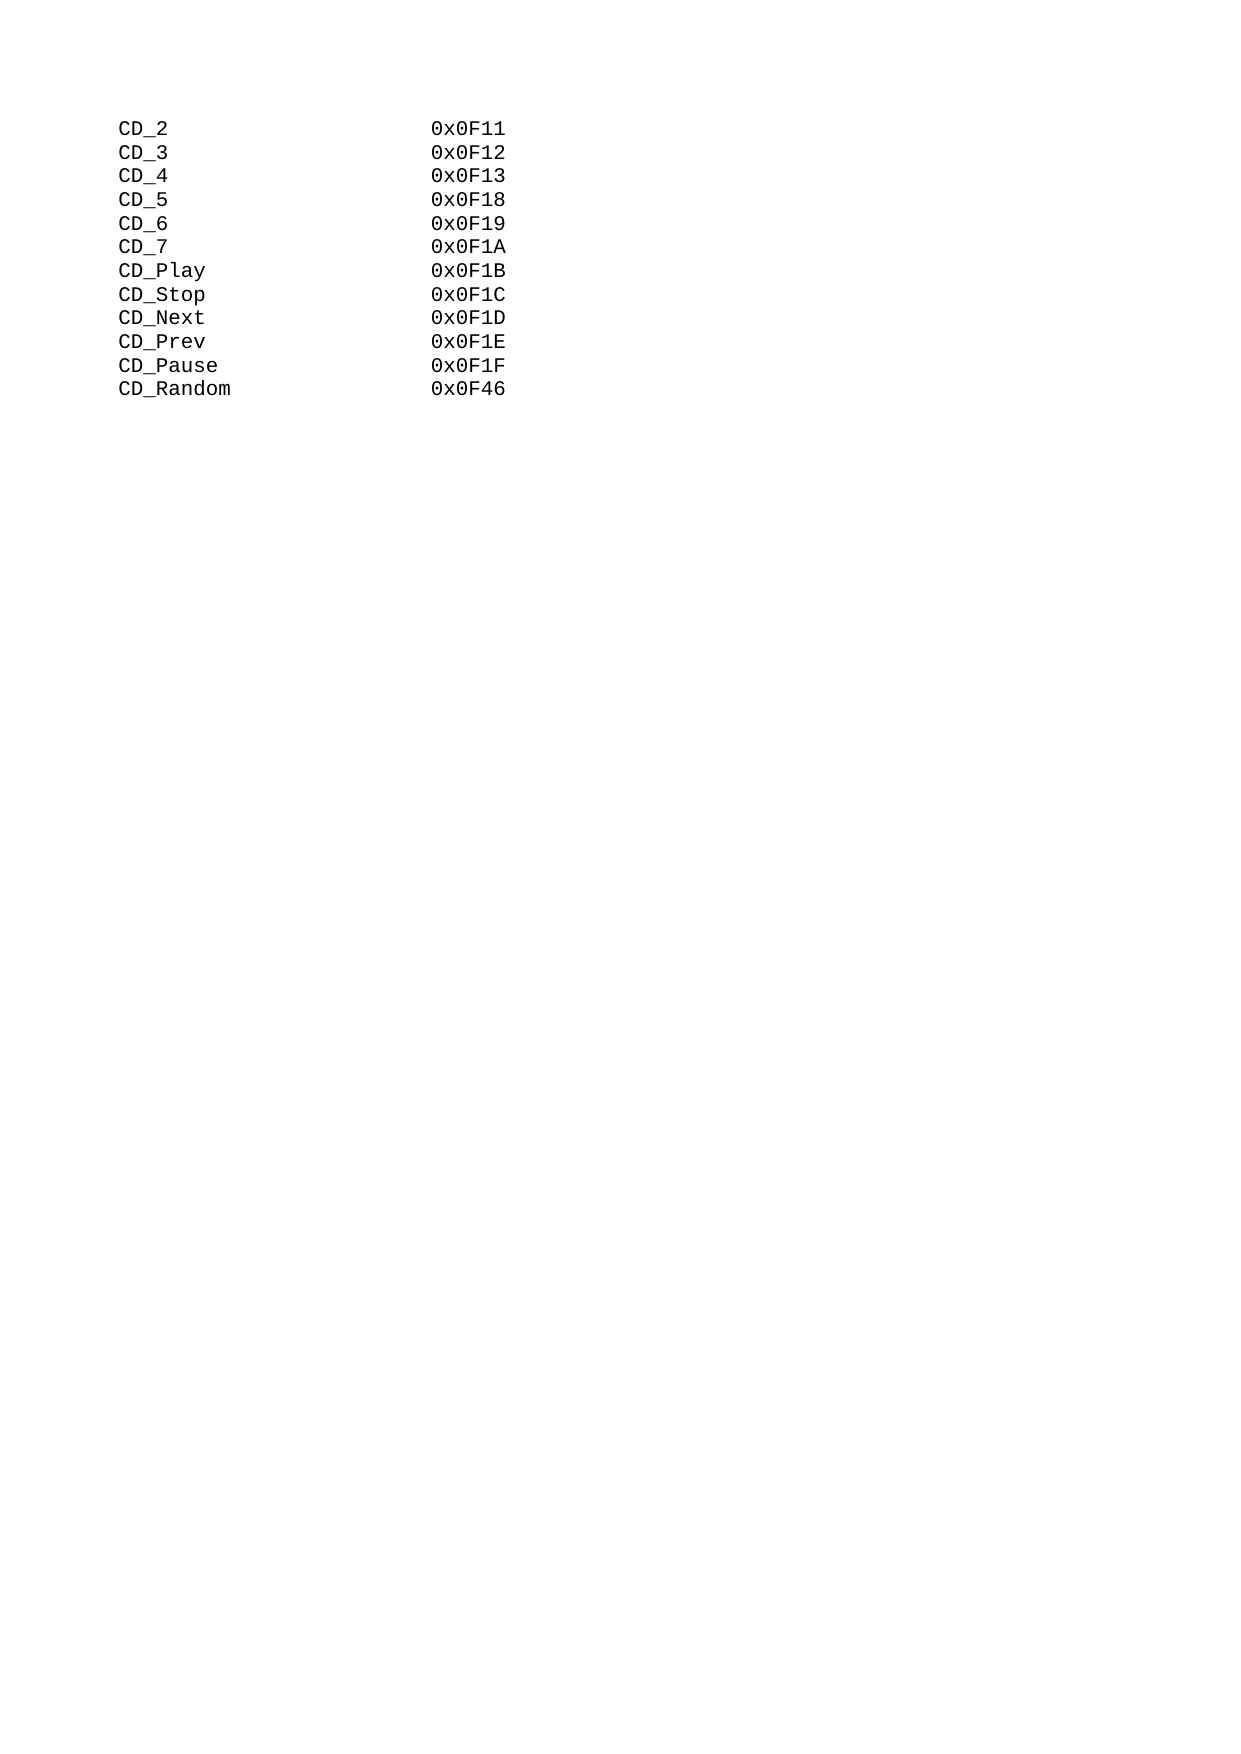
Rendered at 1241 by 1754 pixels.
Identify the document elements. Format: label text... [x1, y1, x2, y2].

text CD_3 0x0F12 [118, 142, 1122, 165]
text CD_Pause 0x0F1F [118, 354, 1122, 378]
text CD_5 0x0F18 [118, 189, 1122, 213]
text CD_Prev 0x0F1E [118, 331, 1122, 354]
text CD_4 0x0F13 [118, 165, 1122, 189]
text CD_7 0x0F1A [118, 236, 1122, 260]
text CD_Next 0x0F1D [118, 307, 1122, 331]
text CD_Random 0x0F46 [118, 378, 1122, 402]
text CD_Stop 0x0F1C [118, 284, 1122, 307]
text CD_6 0x0F19 [118, 213, 1122, 236]
text CD_2 0x0F11 [118, 118, 1122, 142]
text CD_Play 0x0F1B [118, 260, 1122, 284]
